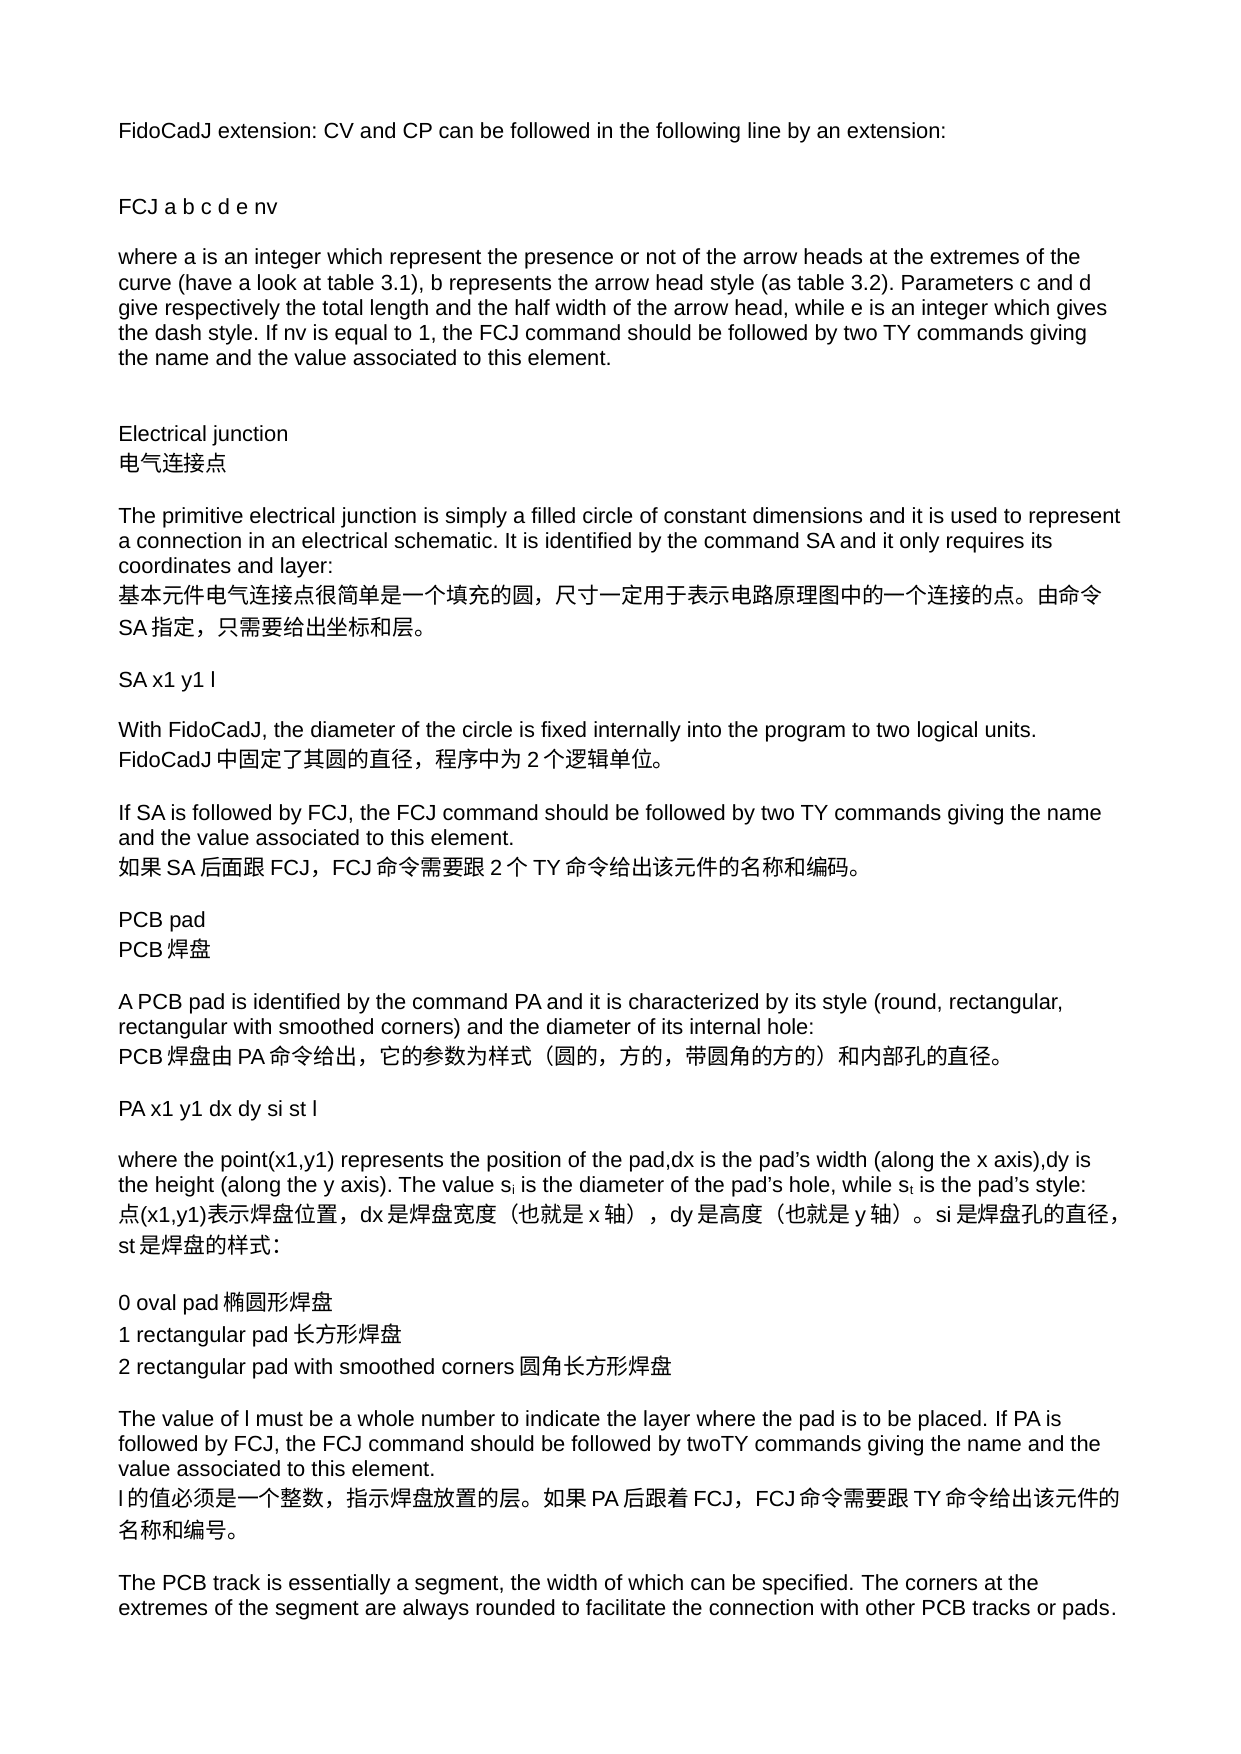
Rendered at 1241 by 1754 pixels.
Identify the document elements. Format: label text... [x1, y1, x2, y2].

text FidoCadJ extension: CV and CP can be followed in the following line by an extension: [118, 118, 1122, 143]
text PA x1 y1 dx dy si st l [118, 1096, 1122, 1121]
text Electrical junction [118, 421, 1122, 446]
text 点(x1,y1)表示焊盘位置，dx是焊盘宽度（也就是x轴），dy是高度（也就是y轴）。si是焊盘孔的直径，st是焊盘的样式： [118, 1197, 1122, 1260]
text 1 rectangular pad长方形焊盘 [118, 1317, 1122, 1349]
text PCB焊盘由PA命令给出，它的参数为样式（圆的，方的，带圆角的方的）和内部孔的直径。 [118, 1039, 1122, 1071]
text PCB焊盘 [118, 932, 1122, 963]
text The PCB track is essentially a segment, the width of which can be specified. The corners at the extremes of the segment are always rounded to facilitate the connection with other PCB tracks or pads. [118, 1570, 1122, 1620]
text 电气连接点 [118, 446, 1122, 477]
text If SA is followed by FCJ, the FCJ command should be followed by two TY commands giving the name and the value associated to this element. [118, 799, 1122, 850]
text l的值必须是一个整数，指示焊盘放置的层。如果PA后跟着FCJ，FCJ命令需要跟TY命令给出该元件的名称和编号。 [118, 1481, 1122, 1544]
text where the point(x1,y1) represents the position of the pad,dx is the pad’s width (along the x axis),dy is the height (along the y axis). The value si is the diameter of the pad’s hole, while st is the pad’s style: [118, 1146, 1122, 1197]
text where a is an integer which represent the presence or not of the arrow heads at the extremes of the curve (have a look at table 3.1), b represents the arrow head style (as table 3.2). Parameters c and d give respectively the total length and the half width of the arrow head, while e is an integer which gives the dash style. If nv is equal to 1, the FCJ command should be followed by two TY commands giving the name and the value associated to this element. [118, 244, 1122, 370]
text With FidoCadJ, the diameter of the circle is fixed internally into the program to two logical units. [118, 717, 1122, 742]
text The primitive electrical junction is simply a filled circle of constant dimensions and it is used to represent a connection in an electrical schematic. It is identified by the command SA and it only requires its coordinates and layer: [118, 503, 1122, 578]
text SA x1 y1 l [118, 667, 1122, 692]
text PCB pad [118, 907, 1122, 932]
text 如果SA后面跟FCJ，FCJ命令需要跟2个TY命令给出该元件的名称和编码。 [118, 850, 1122, 881]
text 0 oval pad椭圆形焊盘 [118, 1285, 1122, 1317]
text 2 rectangular pad with smoothed corners圆角长方形焊盘 [118, 1349, 1122, 1380]
text The value of l must be a whole number to indicate the layer where the pad is to be placed. If PA is followed by FCJ, the FCJ command should be followed by twoTY commands giving the name and the value associated to this element. [118, 1406, 1122, 1481]
text FidoCadJ中固定了其圆的直径，程序中为2个逻辑单位。 [118, 742, 1122, 774]
text FCJ a b c d e nv [118, 194, 1122, 219]
text 基本元件电气连接点很简单是一个填充的圆，尺寸一定用于表示电路原理图中的一个连接的点。由命令SA指定，只需要给出坐标和层。 [118, 578, 1122, 642]
text A PCB pad is identified by the command PA and it is characterized by its style (round, rectangular, rectangular with smoothed corners) and the diameter of its internal hole: [118, 989, 1122, 1039]
